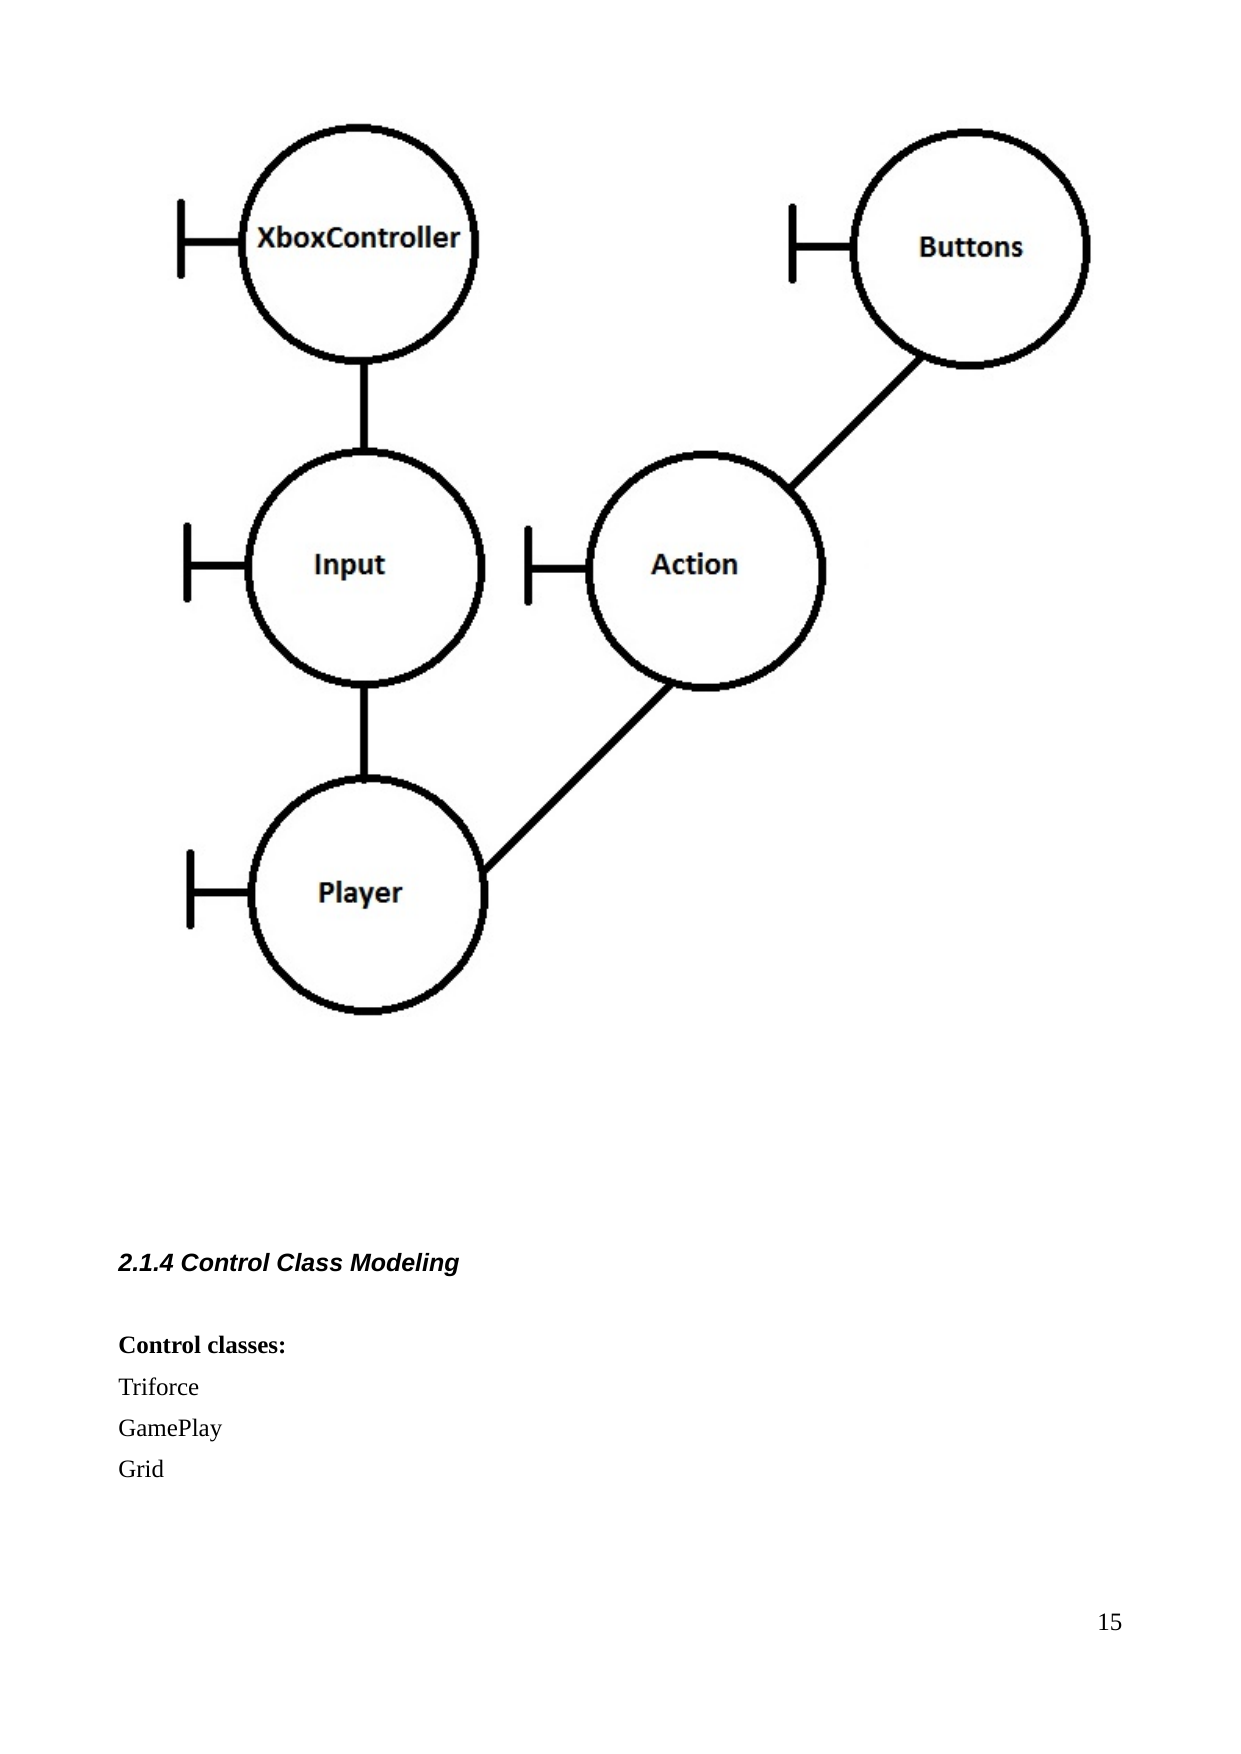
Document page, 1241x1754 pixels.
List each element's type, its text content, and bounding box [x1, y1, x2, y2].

subtitle 2.1.4 Control Class Modeling [118, 1248, 1122, 1277]
text Control classes: [118, 1330, 1122, 1359]
text Grid [118, 1454, 1122, 1483]
text GamePlay [118, 1413, 1122, 1442]
text Triforce [118, 1372, 1122, 1400]
picture [143, 118, 1097, 1017]
